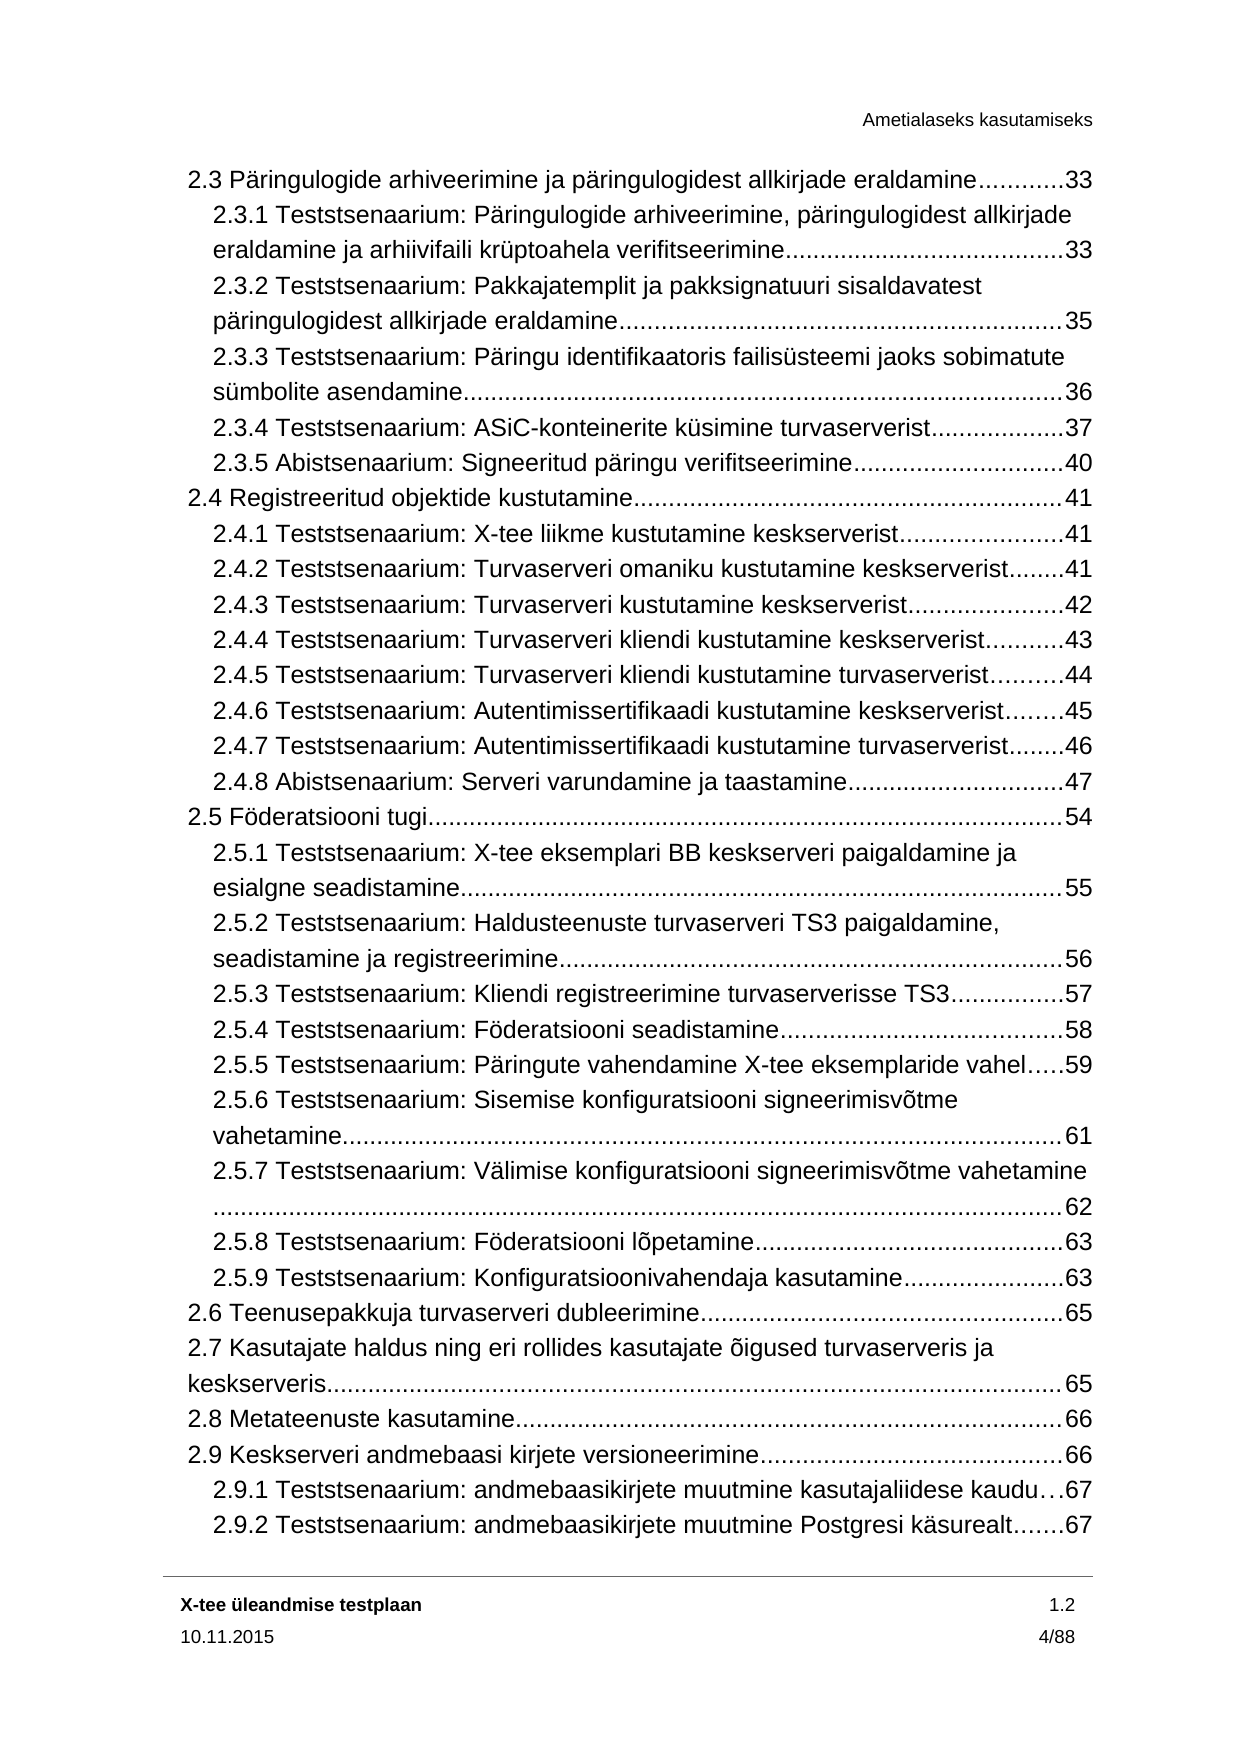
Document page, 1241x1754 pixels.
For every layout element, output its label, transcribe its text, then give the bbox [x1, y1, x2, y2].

text 2.4 Registreeritud objektide kustutamine 41 [187, 478, 1093, 514]
text 2.4.4 Teststsenaarium: Turvaserveri kliendi kustutamine keskserverist 43 [213, 620, 1093, 656]
text 2.3 Päringulogide arhiveerimine ja päringulogidest allkirjade eraldamine 33 [187, 160, 1093, 195]
text 2.5.4 Teststsenaarium: Föderatsiooni seadistamine 58 [213, 1010, 1093, 1045]
text 2.4.7 Teststsenaarium: Autentimissertifikaadi kustutamine turvaserverist 46 [213, 726, 1093, 762]
text 2.3.3 Teststsenaarium: Päringu identifikaatoris failisüsteemi jaoks sobimatute sümbolite asendamine 36 [213, 337, 1093, 408]
text 2.5.9 Teststsenaarium: Konfiguratsioonivahendaja kasutamine 63 [213, 1258, 1093, 1293]
text 2.3.2 Teststsenaarium: Pakkajatemplit ja pakksignatuuri sisaldavatest päringulogidest allkirjade eraldamine 35 [213, 266, 1093, 337]
text 2.9 Keskserveri andmebaasi kirjete versioneerimine 66 [187, 1435, 1093, 1470]
text 2.7 Kasutajate haldus ning eri rollides kasutajate õigused turvaserveris ja keskserveris 65 [187, 1328, 1093, 1399]
text 2.4.2 Teststsenaarium: Turvaserveri omaniku kustutamine keskserverist 41 [213, 549, 1093, 585]
text 2.5.1 Teststsenaarium: X-tee eksemplari BB keskserveri paigaldamine ja esialgne seadistamine 55 [213, 833, 1093, 903]
text 2.8 Metateenuste kasutamine 66 [187, 1399, 1093, 1435]
text 2.5.5 Teststsenaarium: Päringute vahendamine X-tee eksemplaride vahel 59 [213, 1045, 1093, 1081]
text 2.3.4 Teststsenaarium: ASiC-konteinerite küsimine turvaserverist 37 [213, 408, 1093, 443]
text 2.4.1 Teststsenaarium: X-tee liikme kustutamine keskserverist 41 [213, 514, 1093, 549]
text 2.5.3 Teststsenaarium: Kliendi registreerimine turvaserverisse TS3 57 [213, 974, 1093, 1010]
text 2.5.6 Teststsenaarium: Sisemise konfiguratsiooni signeerimisvõtme vahetamine 61 [213, 1081, 1093, 1151]
text 2.5 Föderatsiooni tugi 54 [187, 797, 1093, 833]
text 2.4.8 Abistsenaarium: Serveri varundamine ja taastamine 47 [213, 762, 1093, 797]
text 2.4.5 Teststsenaarium: Turvaserveri kliendi kustutamine turvaserverist 44 [213, 656, 1093, 691]
text 2.4.6 Teststsenaarium: Autentimissertifikaadi kustutamine keskserverist 45 [213, 691, 1093, 726]
text 2.5.8 Teststsenaarium: Föderatsiooni lõpetamine 63 [213, 1222, 1093, 1258]
text 2.3.1 Teststsenaarium: Päringulogide arhiveerimine, päringulogidest allkirjade eraldamine ja arhiivifaili krüptoahela verifitseerimine 33 [213, 195, 1093, 266]
text 2.5.7 Teststsenaarium: Välimise konfiguratsiooni signeerimisvõtme vahetamine 62 [213, 1151, 1093, 1222]
text 2.5.2 Teststsenaarium: Haldusteenuste turvaserveri TS3 paigaldamine, seadistamine ja registreerimine 56 [213, 903, 1093, 974]
text 2.6 Teenusepakkuja turvaserveri dubleerimine 65 [187, 1293, 1093, 1328]
text 2.9.1 Teststsenaarium: andmebaasikirjete muutmine kasutajaliidese kaudu 67 [213, 1470, 1093, 1506]
text 2.4.3 Teststsenaarium: Turvaserveri kustutamine keskserverist 42 [213, 585, 1093, 620]
text 2.3.5 Abistsenaarium: Signeeritud päringu verifitseerimine 40 [213, 443, 1093, 478]
text 2.9.2 Teststsenaarium: andmebaasikirjete muutmine Postgresi käsurealt 67 [213, 1506, 1093, 1541]
